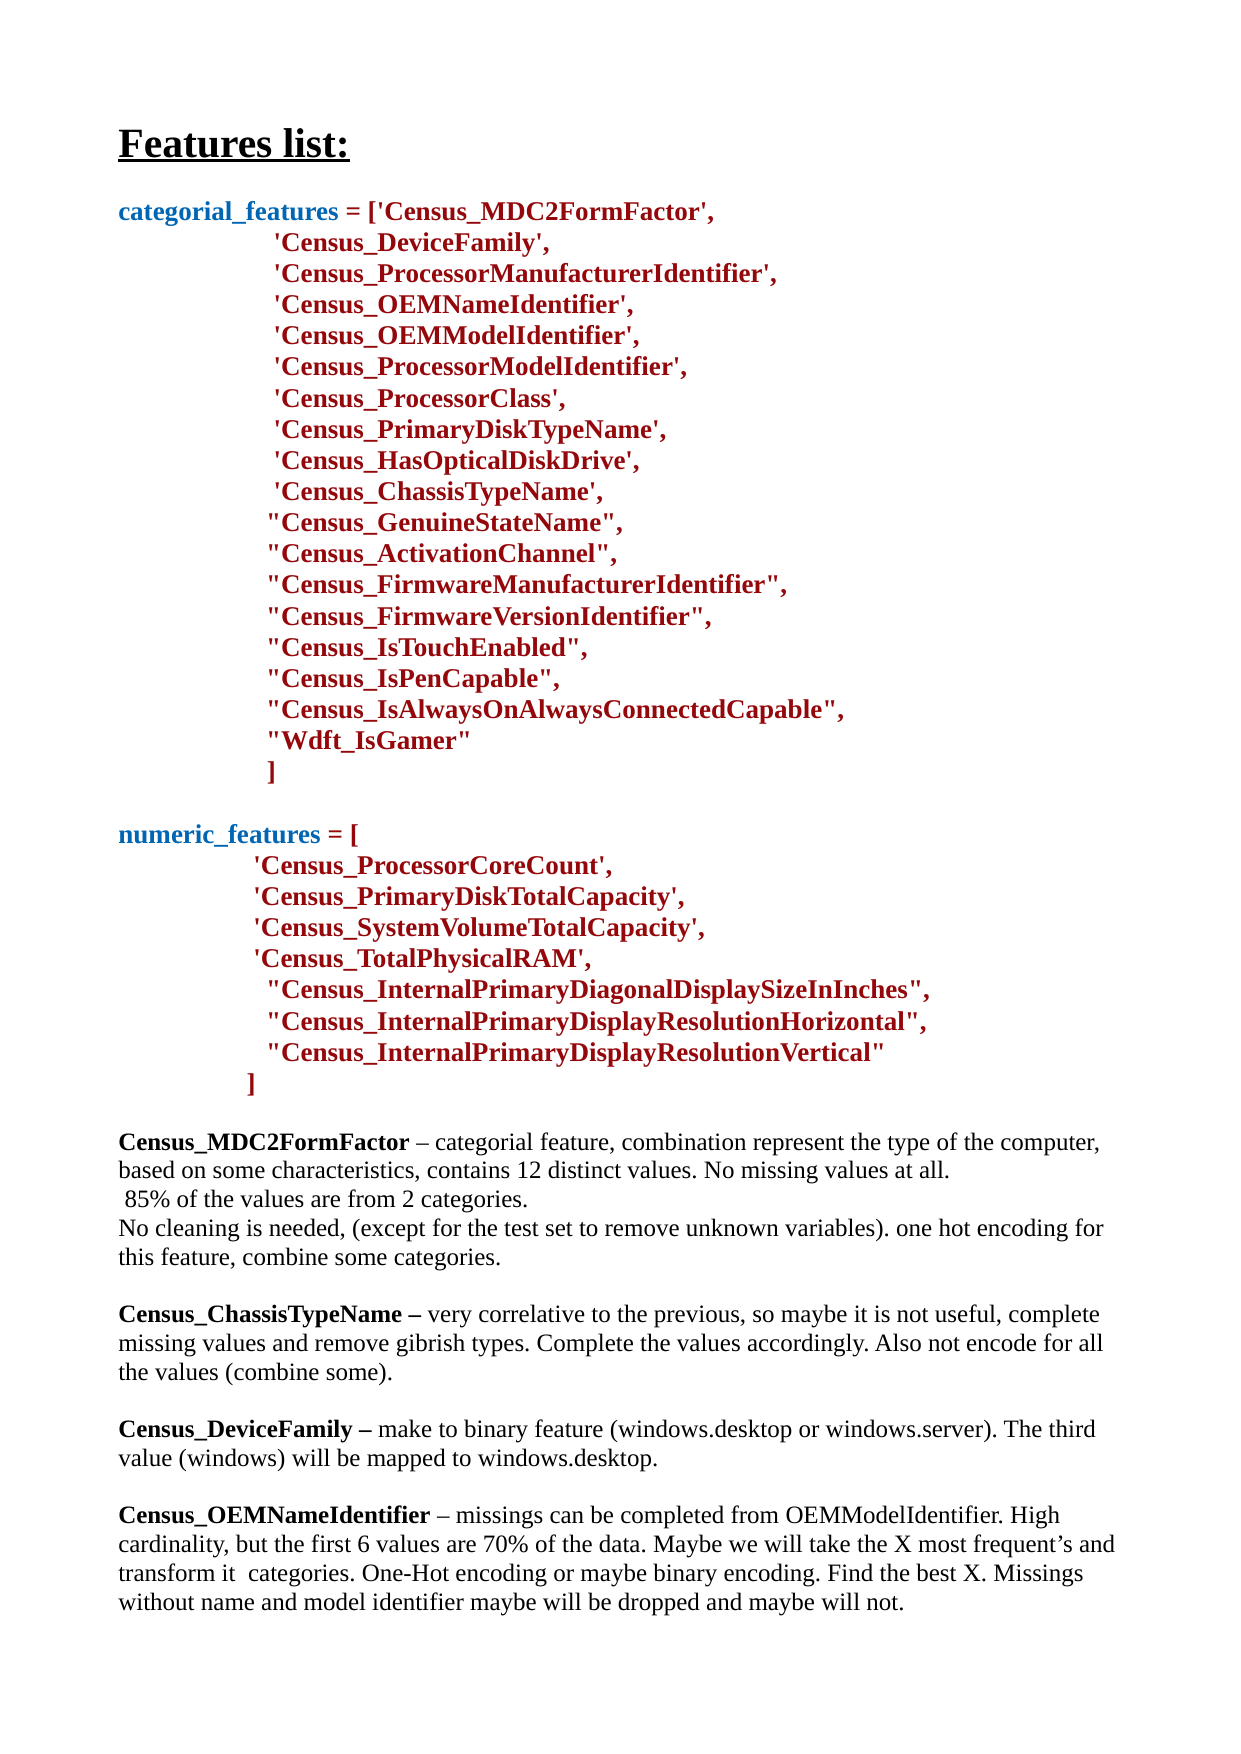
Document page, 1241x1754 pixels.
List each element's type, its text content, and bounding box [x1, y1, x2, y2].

text 'Census_ProcessorClass', [118, 382, 1122, 413]
text 'Census_ProcessorModelIdentifier', [118, 351, 1122, 382]
text "Census_IsTouchEnabled", [118, 631, 1122, 662]
text "Census_IsPenCapable", [118, 662, 1122, 693]
text ] [118, 755, 1122, 787]
text numeric_features = [ [118, 818, 1122, 849]
text 'Census_SystemVolumeTotalCapacity', [118, 911, 1122, 942]
text 'Census_TotalPhysicalRAM', [118, 942, 1122, 973]
text "Census_InternalPrimaryDisplayResolutionHorizontal", [118, 1004, 1122, 1036]
text "Census_GenuineStateName", [118, 506, 1122, 537]
text 'Census_ChassisTypeName', [118, 475, 1122, 506]
text 'Census_HasOpticalDiskDrive', [118, 444, 1122, 475]
text No cleaning is needed, (except for the test set to remove unknown variables). one hot encoding for this feature, combine some categories. [118, 1213, 1122, 1271]
text Features list: [118, 118, 1122, 166]
text Census_OEMNameIdentifier – missings can be completed from OEMModelIdentifier. High cardinality, but the first 6 values are 70% of the data. Maybe we will take the X most frequent’s and transform it categories. One-Hot encoding or maybe binary encoding. Find the best X. Missings without name and model identifier maybe will be dropped and maybe will not. [118, 1501, 1122, 1616]
text "Wdft_IsGamer" [118, 724, 1122, 755]
text "Census_IsAlwaysOnAlwaysConnectedCapable", [118, 693, 1122, 724]
text 'Census_OEMNameIdentifier', [118, 288, 1122, 319]
text "Census_FirmwareVersionIdentifier", [118, 600, 1122, 631]
text Census_DeviceFamily – make to binary feature (windows.desktop or windows.server). The third value (windows) will be mapped to windows.desktop. [118, 1414, 1122, 1472]
text 'Census_PrimaryDiskTypeName', [118, 413, 1122, 444]
text 'Census_OEMModelIdentifier', [118, 319, 1122, 351]
text "Census_FirmwareManufacturerIdentifier", [118, 568, 1122, 600]
text ] [118, 1067, 1122, 1098]
text 'Census_ProcessorManufacturerIdentifier', [118, 257, 1122, 288]
text Census_ChassisTypeName – very correlative to the previous, so maybe it is not useful, complete missing values and remove gibrish types. Complete the values accordingly. Also not encode for all the values (combine some). [118, 1299, 1122, 1386]
text "Census_InternalPrimaryDiagonalDisplaySizeInInches", [118, 973, 1122, 1004]
text 85% of the values are from 2 categories. [118, 1184, 1122, 1213]
text "Census_InternalPrimaryDisplayResolutionVertical" [118, 1036, 1122, 1067]
text 'Census_PrimaryDiskTotalCapacity', [118, 880, 1122, 911]
text "Census_ActivationChannel", [118, 537, 1122, 568]
text 'Census_ProcessorCoreCount', [118, 849, 1122, 880]
text categorial_features = ['Census_MDC2FormFactor', [118, 195, 1122, 226]
text Census_MDC2FormFactor – categorial feature, combination represent the type of the computer, based on some characteristics, contains 12 distinct values. No missing values at all. [118, 1127, 1122, 1184]
text 'Census_DeviceFamily', [118, 226, 1122, 257]
